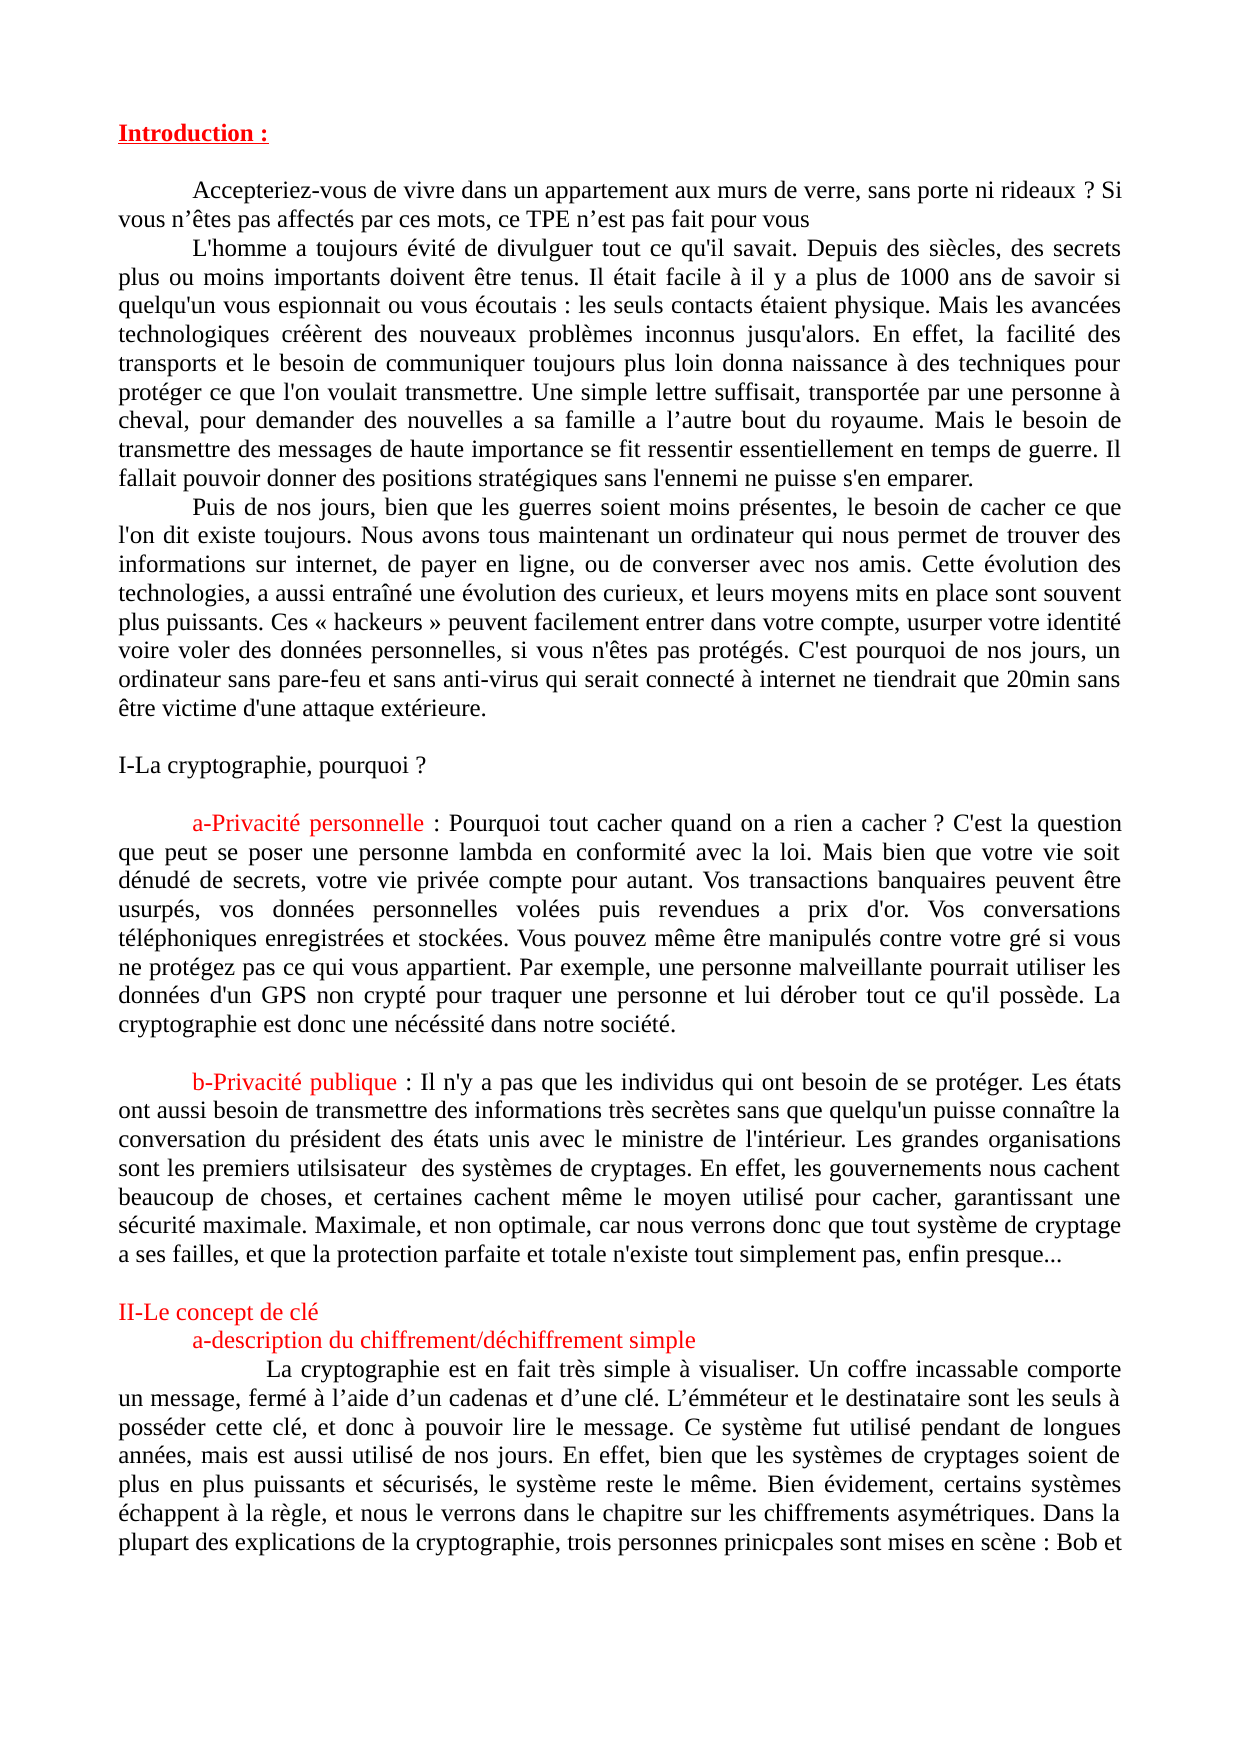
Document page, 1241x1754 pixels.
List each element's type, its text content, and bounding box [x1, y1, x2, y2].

text a-description du chiffrement/déchiffrement simple [118, 1326, 1122, 1354]
text La cryptographie est en fait très simple à visualiser. Un coffre incassable comporte un message, fermé à l’aide d’un cadenas et d’une clé. L’émméteur et le destinataire sont les seuls à posséder cette clé, et donc à pouvoir lire le message. Ce système fut utilisé pendant de longues années, mais est aussi utilisé de nos jours. En effet, bien que les systèmes de cryptages soient de plus en plus puissants et sécurisés, le système reste le même. Bien évidement, certains systèmes échappent à la règle, et nous le verrons dans le chapitre sur les chiffrements asymétriques. Dans la plupart des explications de la cryptographie, trois personnes prinicpales sont mises en scène : Bob et [118, 1354, 1122, 1556]
text b-Privacité publique : Il n'y a pas que les individus qui ont besoin de se protéger. Les états ont aussi besoin de transmettre des informations très secrètes sans que quelqu'un puisse connaître la conversation du président des états unis avec le ministre de l'intérieur. Les grandes organisations sont les premiers utilsisateur des systèmes de cryptages. En effet, les gouvernements nous cachent beaucoup de choses, et certaines cachent même le moyen utilisé pour cacher, garantissant une sécurité maximale. Maximale, et non optimale, car nous verrons donc que tout système de cryptage a ses failles, et que la protection parfaite et totale n'existe tout simplement pas, enfin presque... [118, 1067, 1122, 1268]
text L'homme a toujours évité de divulguer tout ce qu'il savait. Depuis des siècles, des secrets plus ou moins importants doivent être tenus. Il était facile à il y a plus de 1000 ans de savoir si quelqu'un vous espionnait ou vous écoutais : les seuls contacts étaient physique. Mais les avancées technologiques créèrent des nouveaux problèmes inconnus jusqu'alors. En effet, la facilité des transports et le besoin de communiquer toujours plus loin donna naissance à des techniques pour protéger ce que l'on voulait transmettre. Une simple lettre suffisait, transportée par une personne à cheval, pour demander des nouvelles a sa famille a l’autre bout du royaume. Mais le besoin de transmettre des messages de haute importance se fit ressentir essentiellement en temps de guerre. Il fallait pouvoir donner des positions stratégiques sans l'ennemi ne puisse s'en emparer. [118, 233, 1122, 492]
text a-Privacité personnelle : Pourquoi tout cacher quand on a rien a cacher ? C'est la question que peut se poser une personne lambda en conformité avec la loi. Mais bien que votre vie soit dénudé de secrets, votre vie privée compte pour autant. Vos transactions banquaires peuvent être usurpés, vos données personnelles volées puis revendues a prix d'or. Vos conversations téléphoniques enregistrées et stockées. Vous pouvez même être manipulés contre votre gré si vous ne protégez pas ce qui vous appartient. Par exemple, une personne malveillante pourrait utiliser les données d'un GPS non crypté pour traquer une personne et lui dérober tout ce qu'il possède. La cryptographie est donc une nécéssité dans notre société. [118, 808, 1122, 1038]
text I-La cryptographie, pourquoi ? [118, 751, 1122, 779]
text II-Le concept de clé [118, 1297, 1122, 1326]
text Introduction : [118, 118, 1122, 147]
text Puis de nos jours, bien que les guerres soient moins présentes, le besoin de cacher ce que l'on dit existe toujours. Nous avons tous maintenant un ordinateur qui nous permet de trouver des informations sur internet, de payer en ligne, ou de converser avec nos amis. Cette évolution des technologies, a aussi entraîné une évolution des curieux, et leurs moyens mits en place sont souvent plus puissants. Ces « hackeurs » peuvent facilement entrer dans votre compte, usurper votre identité voire voler des données personnelles, si vous n'êtes pas protégés. C'est pourquoi de nos jours, un ordinateur sans pare-feu et sans anti-virus qui serait connecté à internet ne tiendrait que 20min sans être victime d'une attaque extérieure. [118, 492, 1122, 722]
text Accepteriez-vous de vivre dans un appartement aux murs de verre, sans porte ni rideaux ? Si vous n’êtes pas affectés par ces mots, ce TPE n’est pas fait pour vous [118, 176, 1122, 233]
